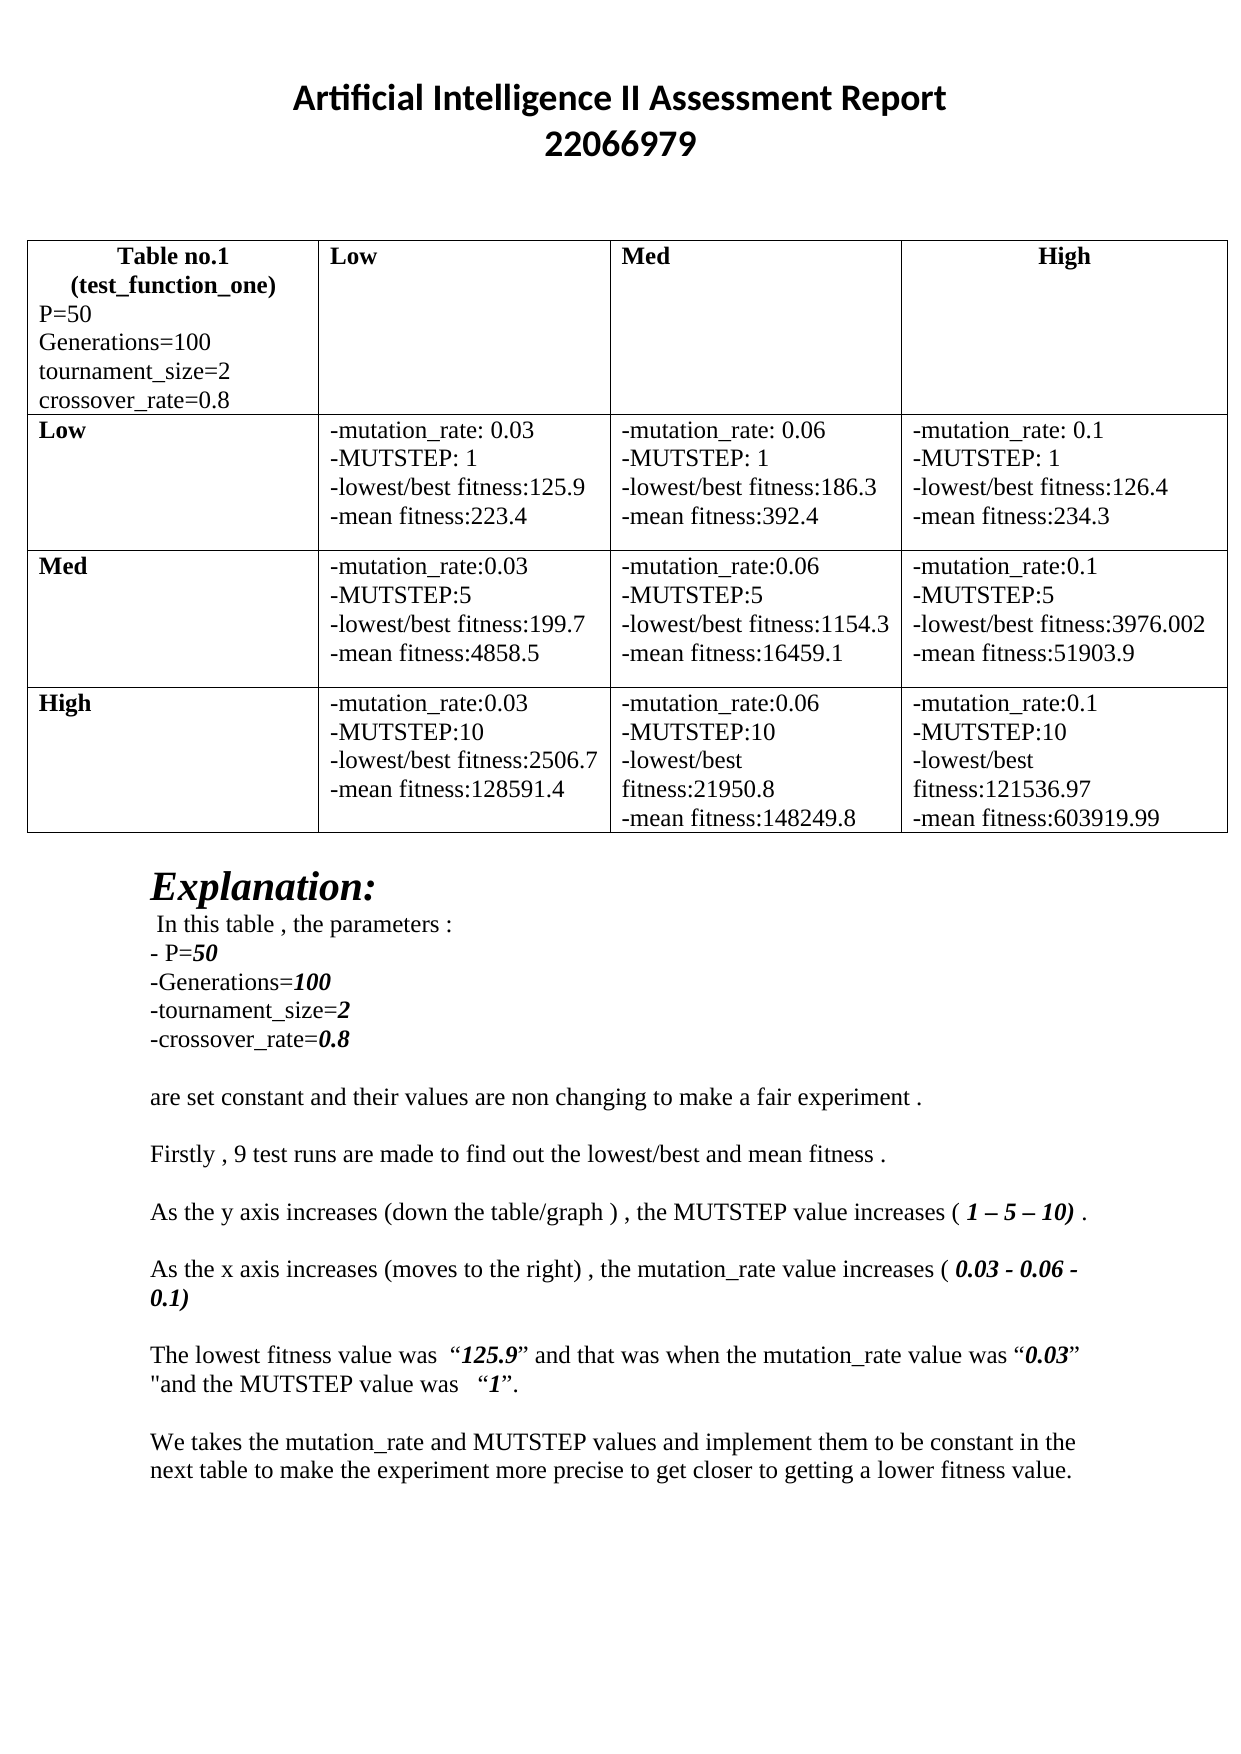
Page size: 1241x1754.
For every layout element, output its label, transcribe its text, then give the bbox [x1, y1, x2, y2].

table_header Low [319, 241, 610, 414]
table_cell -mutation_rate:0.1 -MUTSTEP:5 -lowest/best fitness:3976.002 -mean fitness:51903.9 [902, 551, 1227, 687]
table_cell -mutation_rate:0.1 -MUTSTEP:10 -lowest/best fitness:121536.97 -mean fitness:603919.99 [902, 688, 1227, 832]
text As the y axis increases (down the table/graph ) , the MUTSTEP value increases ( 1 – 5 – 10) . [150, 1197, 1090, 1226]
text -Generations=100 [150, 967, 1090, 996]
table_cell -mutation_rate:0.03 -MUTSTEP:5 -lowest/best fitness:199.7 -mean fitness:4858.5 [319, 551, 610, 687]
table_header Table no.1 (test_function_one) P=50 Generations=100 tournament_size=2 crossover_rate=0.8 [28, 241, 318, 414]
table_header Med [611, 241, 901, 414]
text - P=50 [150, 938, 1090, 967]
table_cell -mutation_rate: 0.03 -MUTSTEP: 1 -lowest/best fitness:125.9 -mean fitness:223.4 [319, 415, 610, 550]
table_cell -mutation_rate:0.03 -MUTSTEP:10 -lowest/best fitness:2506.7 -mean fitness:128591.4 [319, 688, 610, 832]
table_header High [902, 241, 1227, 414]
text We takes the mutation_rate and MUTSTEP values and implement them to be constant in the next table to make the experiment more precise to get closer to getting a lower fitness value. [150, 1427, 1090, 1484]
table_cell Low [28, 415, 318, 550]
text As the x axis increases (moves to the right) , the mutation_rate value increases ( 0.03 - 0.06 - 0.1) [150, 1254, 1090, 1312]
text are set constant and their values are non changing to make a fair experiment . [150, 1082, 1090, 1111]
table_cell -mutation_rate: 0.06 -MUTSTEP: 1 -lowest/best fitness:186.3 -mean fitness:392.4 [611, 415, 901, 550]
table_cell -mutation_rate: 0.1 -MUTSTEP: 1 -lowest/best fitness:126.4 -mean fitness:234.3 [902, 415, 1227, 550]
text -tournament_size=2 [150, 996, 1090, 1024]
table_cell -mutation_rate:0.06 -MUTSTEP:10 -lowest/best fitness:21950.8 -mean fitness:148249.8 [611, 688, 901, 832]
text Firstly , 9 test runs are made to find out the lowest/best and mean fitness . [150, 1139, 1090, 1168]
table_cell -mutation_rate:0.06 -MUTSTEP:5 -lowest/best fitness:1154.3 -mean fitness:16459.1 [611, 551, 901, 687]
text In this table , the parameters : [150, 909, 1090, 938]
text The lowest fitness value was “125.9” and that was when the mutation_rate value was “0.03” "and the MUTSTEP value was “1”. [150, 1341, 1090, 1398]
table_cell High [28, 688, 318, 832]
text Explanation: [150, 861, 1090, 909]
text -crossover_rate=0.8 [150, 1024, 1090, 1053]
table_cell Med [28, 551, 318, 687]
